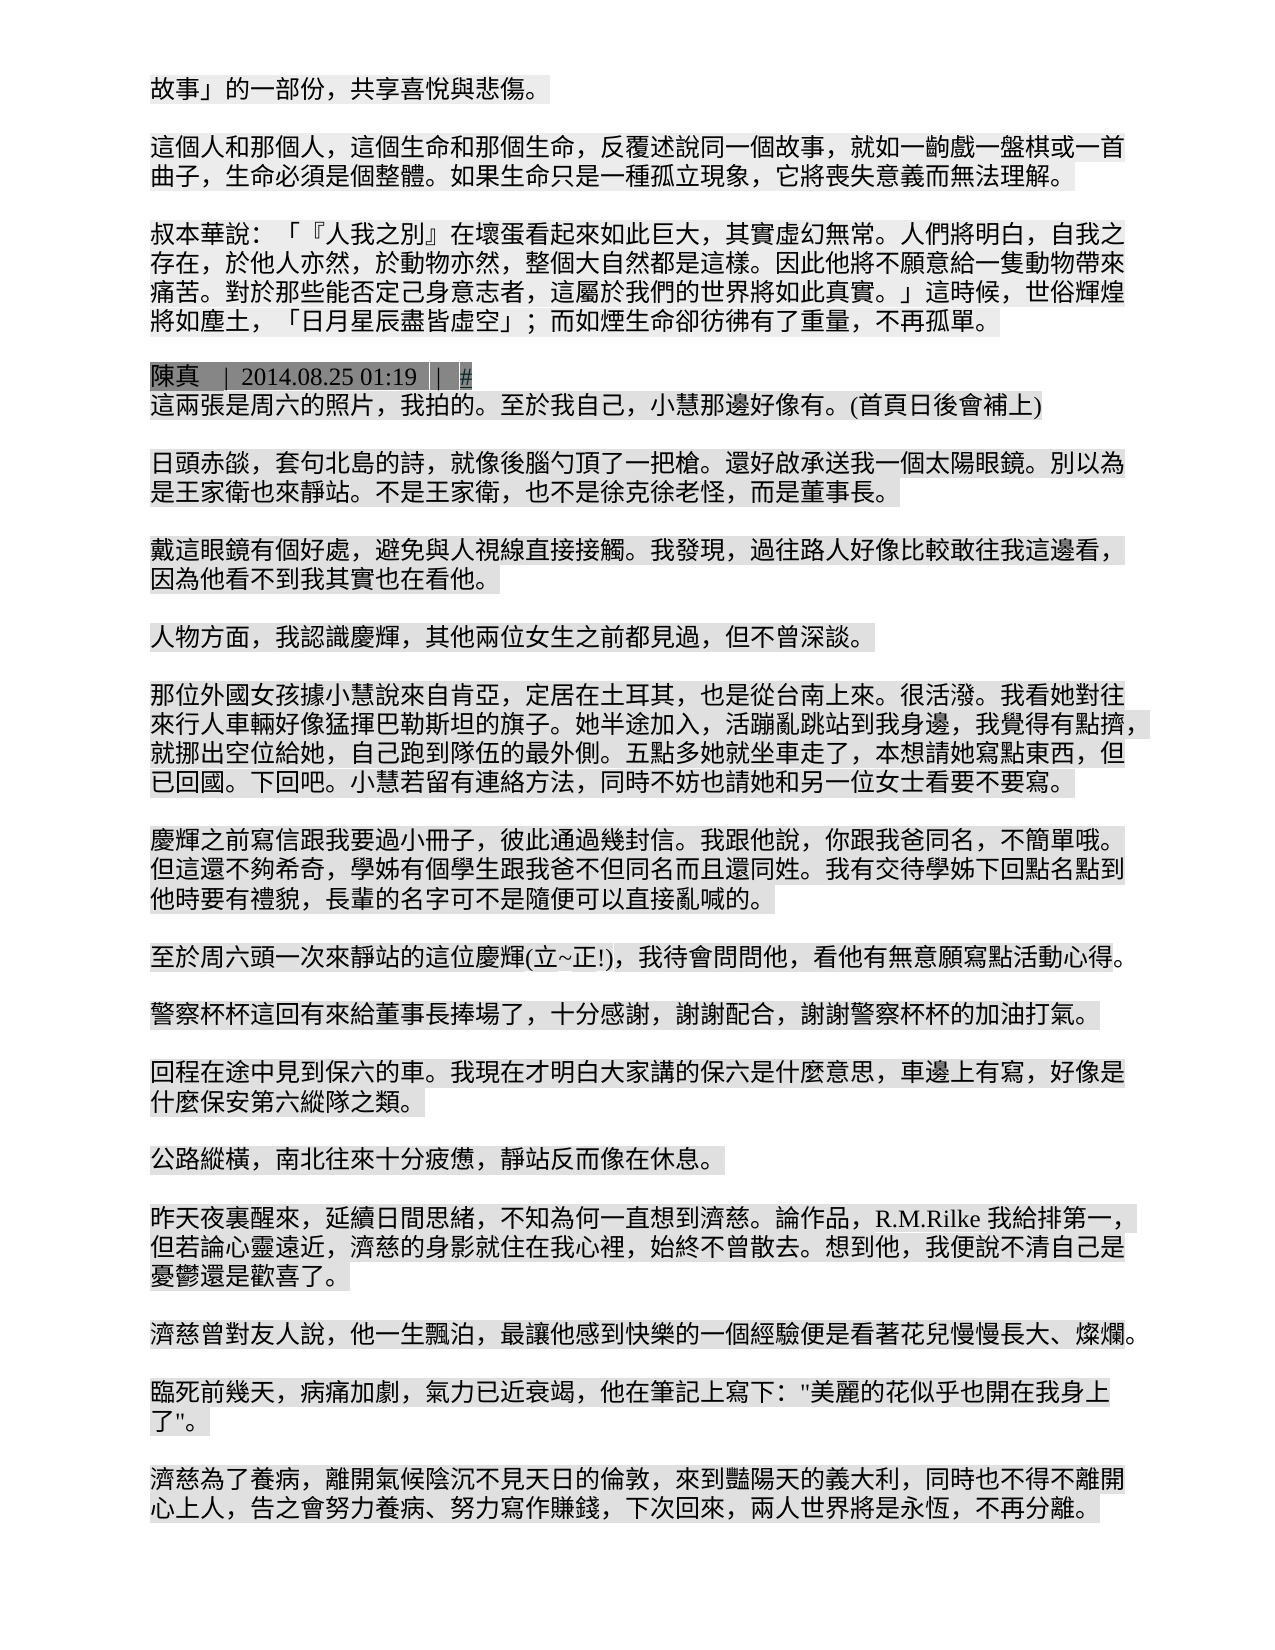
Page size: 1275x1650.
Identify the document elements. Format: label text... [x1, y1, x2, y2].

text 這兩張是周六的照片，我拍的。至於我自己，小慧那邊好像有。(首頁日後會補上) 日頭赤燄，套句北島的詩，就像後腦勺頂了一把槍。還好啟承送我一個太陽眼鏡。別以為是王家衛也來靜站。不是王家衛，也不是徐克徐老怪，而是董事長。 戴這眼鏡有個好處，避免與人視線直接接觸。我發現，過往路人好像比較敢往我這邊看，因為他看不到我其實也在看他。 人物方面，我認識慶輝，其他兩位女生之前都見過，但不曾深談。 那位外國女孩據小慧說來自肯亞，定居在土耳其，也是從台南上來。很活潑。我看她對往來行人車輛好像猛揮巴勒斯坦的旗子。她半途加入，活蹦亂跳站到我身邊，我覺得有點擠，就挪出空位給她，自己跑到隊伍的最外側。五點多她就坐車走了，本想請她寫點東西，但已回國。下回吧。小慧若留有連絡方法，同時不妨也請她和另一位女士看要不要寫。 慶輝之前寫信跟我要過小冊子，彼此通過幾封信。我跟他說，你跟我爸同名，不簡單哦。但這還不夠希奇，學姊有個學生跟我爸不但同名而且還同姓。我有交待學姊下回點名點到他時要有禮貌，長輩的名字可不是隨便可以直接亂喊的。 至於周六頭一次來靜站的這位慶輝(立~正!)，我待會問問他，看他有無意願寫點活動心得。 警察杯杯這回有來給董事長捧場了，十分感謝，謝謝配合，謝謝警察杯杯的加油打氣。 回程在途中見到保六的車。我現在才明白大家講的保六是什麼意思，車邊上有寫，好像是什麼保安第六縱隊之類。 公路縱橫，南北往來十分疲憊，靜站反而像在休息。 昨天夜裏醒來，延續日間思緒，不知為何一直想到濟慈。論作品，R.M.Rilke 我給排第一，但若論心靈遠近，濟慈的身影就住在我心裡，始終不曾散去。想到他，我便說不清自己是憂鬱還是歡喜了。 濟慈曾對友人說，他一生飄泊，最讓他感到快樂的一個經驗便是看著花兒慢慢長大、燦爛。 臨死前幾天，病痛加劇，氣力已近衰竭，他在筆記上寫下："美麗的花似乎也開在我身上了"。 濟慈為了養病，離開氣候陰沉不見天日的倫敦，來到豔陽天的義大利，同時也不得不離開心上人，告之會努力養病、努力寫作賺錢，下次回來，兩人世界將是永恆，不再分離。 可惜沒有下次了。濟慈跟他媽媽、弟弟一樣，全死於肺結核，吐血力竭而亡。 濟慈死後，遺體解剖，發現肺部嚴重結核病灶。羅馬天主教會得知，嚇壞了，趕緊下令燒毀其所有衣物。我不知道過了多少年後，這個生前寫詩被人嘲諷不堪、抑鬱以終的年輕人，竟成為浪漫派詩人的一代宗師。於是，墓園蓋起來了，紀念館也成立了，成為後人心目中追求 "美" 的化身。 濟慈在給愛人的一封情書裏頭寫到："每當我散步林間，常沉思著兩件最珍貴的事物，一是妳的美，一是我的死亡；濟慈說，要是這兩樣東西能在某個瞬間同時擁有，那該多好。 這話能懂的自然會懂。如維根斯坦所說，說不出的東西，自然也就無從想像。我沒法想像那個無法言說的世界，只能對之抱持期望；期望濟慈這個永恆的渴望已如願以償。 臨死之際，濟慈交待好友在他墓碑上寫下這麼一行字： Here lies one whose name was writ in water. (此地長眠者，其名鐫於水上) 王爾德看誰都不順眼，唯獨對濟慈十分推崇。我能理解嘻皮笑臉的王爾德，當他看到墓碑上這一行字，得灑下多少熱淚。 沈從文與我一同活在這地球上二十多年，可卻彼此不識。如今陰陽兩隔，可我總想盡一切可能，沿其足跡，見其所見，聞其所聞；濟慈、維根斯坦亦如是。就像尋找一條回家的路那樣，遲早我都要同他們一起踏上歸途。 絕美之城裏那個 "喜歡幹" (羅素名言) 、宛如羅素化身的主角，一生不再寫作，整天幹幹幹，玩玩玩，吃喝玩樂遊戲人間，無一事當真。旁人不解，但他後來向他心目中的聖徒告解了這個此生不再寫作的秘密。他說得很對，那些說不上來、我無從企及的天上事物，就且讓我擱下吧，人間之美已十足。 至於我自己呢，我無天上，亦無人間；兩者在我看來實屬同一物。對於美，無力追尋，但嚮往之心之熾烈，猶如熊熊烈火，未曾稍歇。 一如Rilke的墓誌銘所述：美麗的玫瑰啊，我願在妳的花瓣下長眠。 剛回到台南。幾天在外，一大箱行李還沒整理。我把慶輝(立~正!)自製的兩面牌給不小心帶回來了。 戰火依舊，十分疲憊。 [150, 391, 1125, 1552]
text 陳真 | 2014.08.25 01:19 | # [150, 362, 1125, 391]
text 怡靜提到的這位諾貝爾和平獎得主，我倒是常引用他的一段話如下。 布希曾表示有個人對他發動侵略伊拉克起了重大影響，就是這位Elie Wiesel。他敦促布希要制止邪惡的人事物，故應侵略伊拉克。 這不是一個存心使壞的壞蛋，而是一個好人，但就像林義雄一樣，好人也有可能常常會做壞事，因為他所認知的世界跟我們認知到的不一樣。 陳真 ============= 上帝在哪？ 2007-9-16 陳真 一向偏袒以色列的諾貝爾和平獎得主Elie Wiesel教授，父母及小妹命喪納粹集中營，他則僥倖生還，曾提到一件往事：兩名猶太人及一名小男孩被絞刑示眾，大人很快就斷了氣，小男孩卻因體重過輕緩慢折磨至死。當他在眾人眼前垂死掙扎時，Wiesel聽到背後傳來一個微弱的聲音憤懣問道：「上帝呢？上帝在哪？」Wiesel說他心中有個聲音這麼回答：「上帝在哪？上帝就在這裏，祂正被吊在絞刑台上。」 除了這麼想，我不知道如何理解耶穌，如何理解這個世界，如何釋懷。在醫院或在街角，生老病死孤苦流浪，或許是人或許是其他動物，生命如朝露凝結成形，卻如煙消散，世上來去，他們做錯什麼？為何無辜生命卻承受巨大苦楚？上帝呢？難道這就是慈愛？難道這就是祂所欲創造的世界？ 我看不見上帝，卻看得見受苦的生命，他們不是那光，但其無辜受苦卻彷彿見證了光的存在，於是痛苦有了意義，不幸不再是一種詛咒，悲劇也彷彿蒙上一層美麗色彩。 17世紀哲學家斯賓諾沙（Spinoza）為人正直，卻因思想飽受誤解與迫害，但他認為，萬事萬物都受著一種絕對的邏輯必然性所支配，他說：「當一粒石子被拋向空中，若它有意識，將以為是自己在飛。」生命何嘗不然？微塵生靈無能無助，生命多多少少都是無辜的；每個大人只不過是小孩的放大，說罪惡太沉重；我們其實什麼也辦不到。無助彷彿成為生命的共同語言，一個小孩或一隻小狗的故事於是成為所有故事的「原型」，我們成為「大故事」的一部份，共享喜悅與悲傷。 這個人和那個人，這個生命和那個生命，反覆述說同一個故事，就如一齣戲一盤棋或一首曲子，生命必須是個整體。如果生命只是一種孤立現象，它將喪失意義而無法理解。 叔本華說：「『人我之別』在壞蛋看起來如此巨大，其實虛幻無常。人們將明白，自我之存在，於他人亦然，於動物亦然，整個大自然都是這樣。因此他將不願意給一隻動物帶來痛苦。對於那些能否定己身意志者，這屬於我們的世界將如此真實。」這時候，世俗輝煌將如塵土，「日月星辰盡皆虛空」；而如煙生命卻彷彿有了重量，不再孤單。 [150, 75, 1125, 337]
